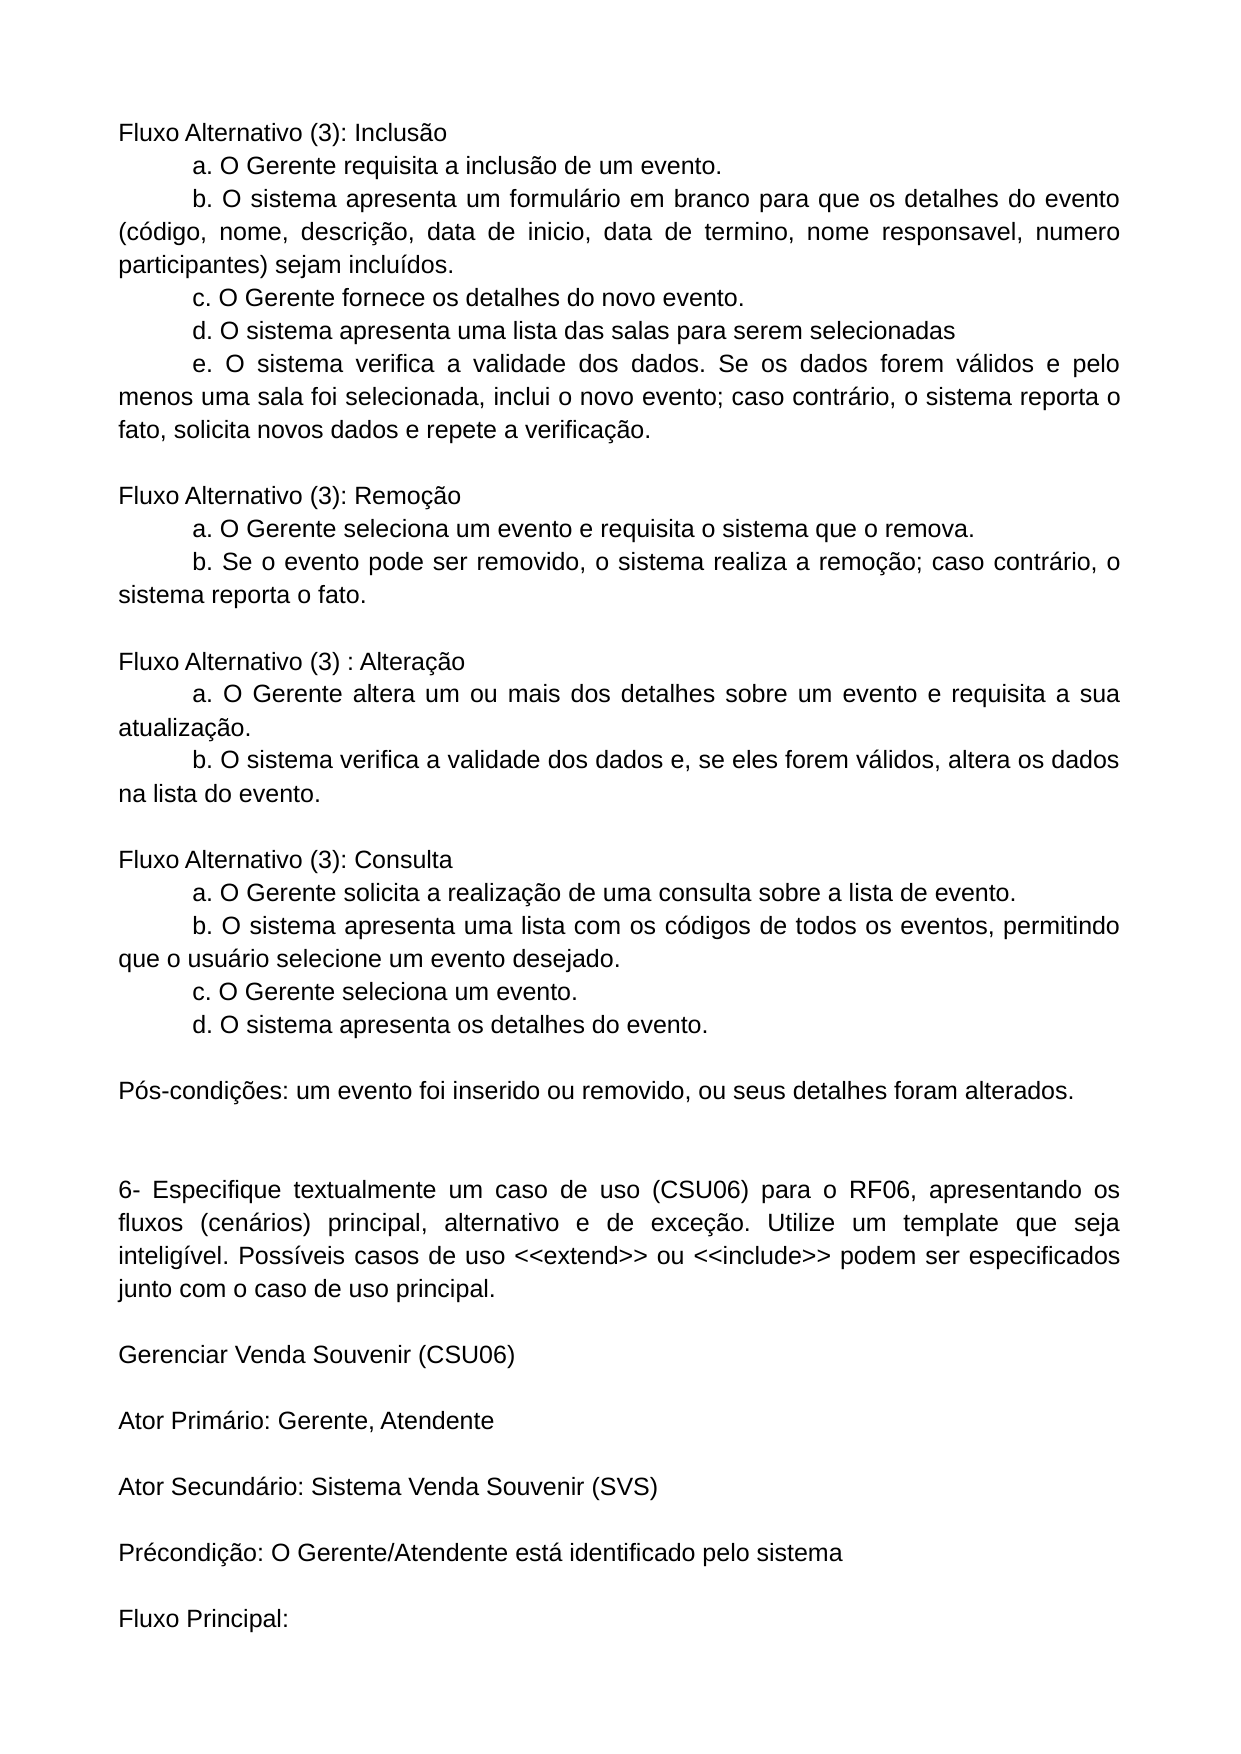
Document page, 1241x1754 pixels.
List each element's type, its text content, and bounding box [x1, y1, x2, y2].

text e. O sistema verifica a validade dos dados. Se os dados forem válidos e pelo menos uma sala foi selecionada, inclui o novo evento; caso contrário, o sistema reporta o fato, solicita novos dados e repete a verificação. [118, 349, 1122, 444]
text d. O sistema apresenta os detalhes do evento. [118, 1010, 1122, 1038]
text a. O Gerente solicita a realização de uma consulta sobre a lista de evento. [118, 878, 1122, 906]
text b. O sistema verifica a validade dos dados e, se eles forem válidos, altera os dados na lista do evento. [118, 746, 1122, 807]
text b. Se o evento pode ser removido, o sistema realiza a remoção; caso contrário, o sistema reporta o fato. [118, 547, 1122, 609]
text Ator Secundário: Sistema Venda Souvenir (SVS) [118, 1472, 1122, 1501]
text Fluxo Alternativo (3): Inclusão [118, 118, 1122, 147]
text Fluxo Principal: [118, 1604, 1122, 1633]
text Ator Primário: Gerente, Atendente [118, 1406, 1122, 1435]
text b. O sistema apresenta uma lista com os códigos de todos os eventos, permitindo que o usuário selecione um evento desejado. [118, 911, 1122, 972]
text d. O sistema apresenta uma lista das salas para serem selecionadas [118, 316, 1122, 345]
text b. O sistema apresenta um formulário em branco para que os detalhes do evento (código, nome, descrição, data de inicio, data de termino, nome responsavel, numero participantes) sejam incluídos. [118, 184, 1122, 279]
text Précondição: O Gerente/Atendente está identificado pelo sistema [118, 1538, 1122, 1567]
text c. O Gerente fornece os detalhes do novo evento. [118, 283, 1122, 312]
text Pós-condições: um evento foi inserido ou removido, ou seus detalhes foram alterados. [118, 1076, 1122, 1104]
text c. O Gerente seleciona um evento. [118, 977, 1122, 1005]
text Fluxo Alternativo (3): Remoção [118, 481, 1122, 510]
text a. O Gerente altera um ou mais dos detalhes sobre um evento e requisita a sua atualização. [118, 679, 1122, 741]
text Fluxo Alternativo (3): Consulta [118, 844, 1122, 873]
text Gerenciar Venda Souvenir (CSU06) [118, 1340, 1122, 1369]
text a. O Gerente requisita a inclusão de um evento. [118, 151, 1122, 180]
text 6- Especifique textualmente um caso de uso (CSU06) para o RF06, apresentando os fluxos (cenários) principal, alternativo e de exceção. Utilize um template que seja inteligível. Possíveis casos de uso <<extend>> ou <<include>> podem ser especificados junto com o caso de uso principal. [118, 1175, 1122, 1303]
text a. O Gerente seleciona um evento e requisita o sistema que o remova. [118, 514, 1122, 543]
text Fluxo Alternativo (3) : Alteração [118, 646, 1122, 675]
